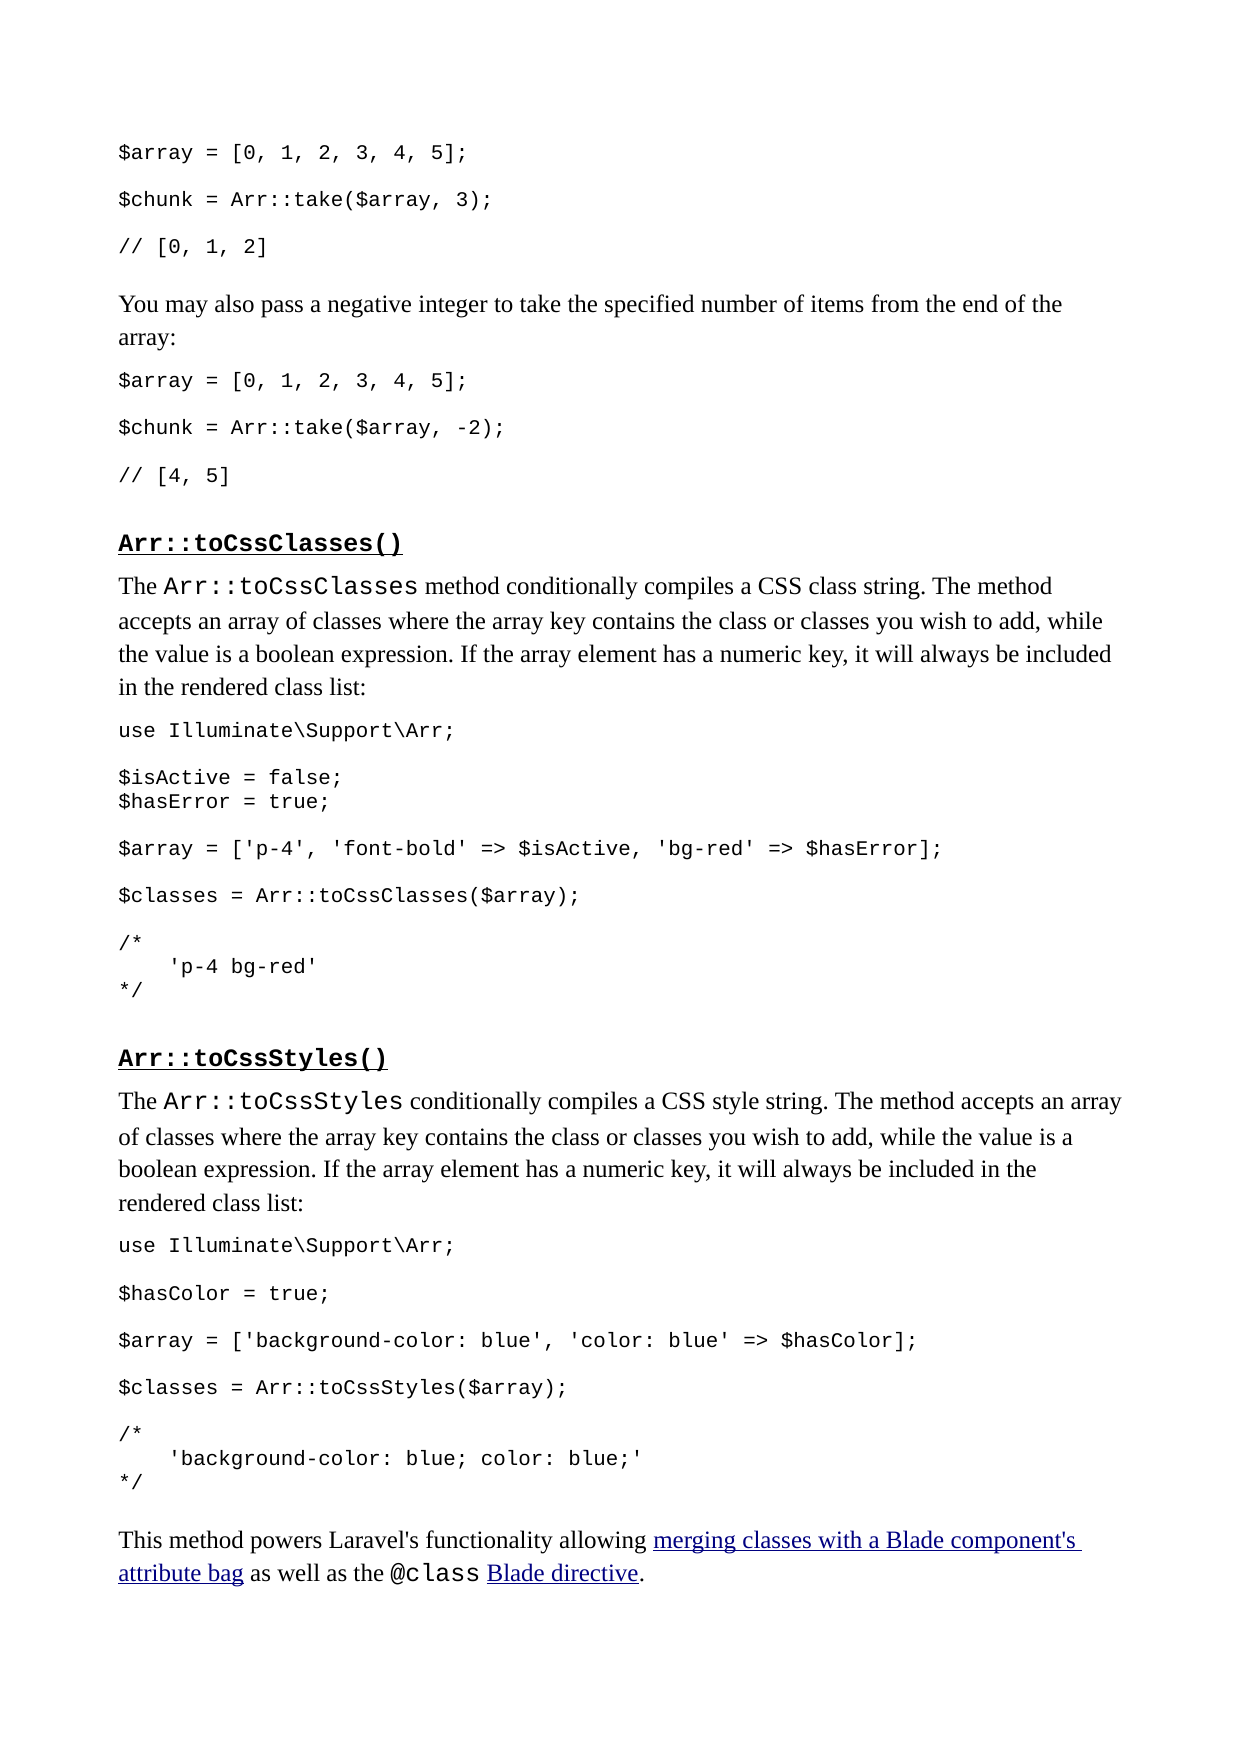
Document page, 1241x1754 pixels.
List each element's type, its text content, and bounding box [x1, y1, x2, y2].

text The Arr::toCssClasses method conditionally compiles a CSS class string. The method accepts an array of classes where the array key contains the class or classes you wish to add, while the value is a boolean expression. If the array element has a numeric key, it will always be included in the rendered class list: [118, 571, 1122, 701]
text 'p-4 bg-red' [118, 956, 1122, 980]
text use Illuminate\Support\Arr; [118, 1235, 1122, 1259]
text // [4, 5] [118, 465, 1122, 488]
text // [0, 1, 2] [118, 236, 1122, 260]
text $array = ['background-color: blue', 'color: blue' => $hasColor]; [118, 1330, 1122, 1353]
text $chunk = Arr::take($array, 3); [118, 189, 1122, 213]
text This method powers Laravel's functionality allowing merging classes with a Blade component's attribute bag as well as the @class Blade directive. [118, 1525, 1122, 1589]
text $hasColor = true; [118, 1282, 1122, 1306]
text /* [118, 1424, 1122, 1448]
text use Illuminate\Support\Arr; [118, 720, 1122, 743]
text $classes = Arr::toCssStyles($array); [118, 1377, 1122, 1401]
text $array = [0, 1, 2, 3, 4, 5]; [118, 370, 1122, 394]
text The Arr::toCssStyles conditionally compiles a CSS style string. The method accepts an array of classes where the array key contains the class or classes you wish to add, while the value is a boolean expression. If the array element has a numeric key, it will always be included in the rendered class list: [118, 1086, 1122, 1216]
text */ [118, 1472, 1122, 1495]
subtitle Arr::toCssClasses() [118, 530, 1122, 559]
text $classes = Arr::toCssClasses($array); [118, 885, 1122, 909]
text 'background-color: blue; color: blue;' [118, 1448, 1122, 1472]
text $array = [0, 1, 2, 3, 4, 5]; [118, 142, 1122, 165]
text $hasError = true; [118, 791, 1122, 814]
text $chunk = Arr::take($array, -2); [118, 417, 1122, 441]
text $isActive = false; [118, 767, 1122, 791]
text /* [118, 933, 1122, 956]
subtitle Arr::toCssStyles() [118, 1046, 1122, 1074]
text */ [118, 980, 1122, 1004]
text You may also pass a negative integer to take the specified number of items from the end of the array: [118, 289, 1122, 351]
text $array = ['p-4', 'font-bold' => $isActive, 'bg-red' => $hasError]; [118, 838, 1122, 862]
